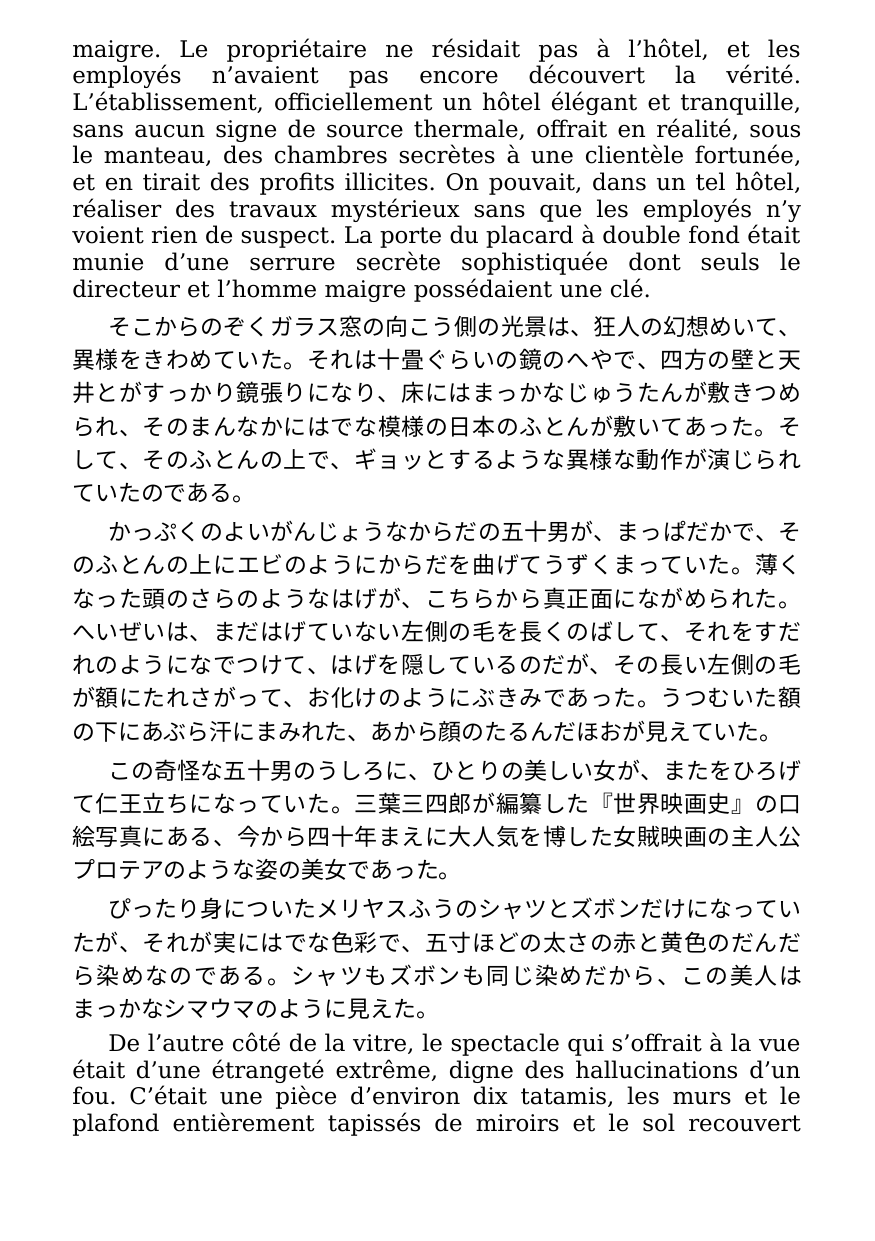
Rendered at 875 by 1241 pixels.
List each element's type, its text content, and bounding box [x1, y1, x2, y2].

text そこからのぞくガラス窓の向こう側の光景は、狂人の幻想めいて、異様をきわめていた。それは十畳ぐらいの鏡のへやで、四方の壁と天井とがすっかり鏡張りになり、床にはまっかなじゅうたんが敷きつめられ、そのまんなかにはでな模様の日本のふとんが敷いてあった。そして、そのふとんの上で、ギョッとするような異様な動作が演じられていたのである。 [72, 309, 802, 508]
text maigre. Le propriétaire ne résidait pas à l’hôtel, et les employés n’avaient pas encore découvert la vérité. L’établissement, officiellement un hôtel élégant et tranquille, sans aucun signe de source thermale, offrait en réalité, sous le manteau, des chambres secrètes à une clientèle fortunée, et en tirait des profits illicites. On pouvait, dans un tel hôtel, réaliser des travaux mystérieux sans que les employés n’y voient rien de suspect. La porte du placard à double fond était munie d’une serrure secrète sophistiquée dont seuls le directeur et l’homme maigre possédaient une clé. [72, 36, 802, 303]
text かっぷくのよいがんじょうなからだの五十男が、まっぱだかで、そのふとんの上にエビのようにからだを曲げてうずくまっていた。薄くなった頭のさらのようなはげが、こちらから真正面にながめられた。へいぜいは、まだはげていない左側の毛を長くのばして、それをすだれのようになでつけて、はげを隠しているのだが、その長い左側の毛が額にたれさがって、お化けのようにぶきみであった。うつむいた額の下にあぶら汗にまみれた、あから顔のたるんだほおが見えていた。 [72, 514, 802, 747]
text ぴったり身についたメリヤスふうのシャツとズボンだけになっていたが、それが実にはでな色彩で、五寸ほどの太さの赤と黄色のだんだら染めなのである。シャツもズボンも同じ染めだから、この美人はまっかなシマウマのように見えた。 [72, 891, 802, 1024]
text De l’autre côté de la vitre, le spectacle qui s’offrait à la vue était d’une étrangeté extrême, digne des hallucinations d’un fou. C’était une pièce d’environ dix tatamis, les murs et le plafond entièrement tapissés de miroirs et le sol recouvert [72, 1030, 802, 1137]
text この奇怪な五十男のうしろに、ひとりの美しい女が、またをひろげて仁王立ちになっていた。三葉三四郎が編纂した『世界映画史』の口絵写真にある、今から四十年まえに大人気を博した女賊映画の主人公プロテアのような姿の美女であった。 [72, 752, 802, 885]
